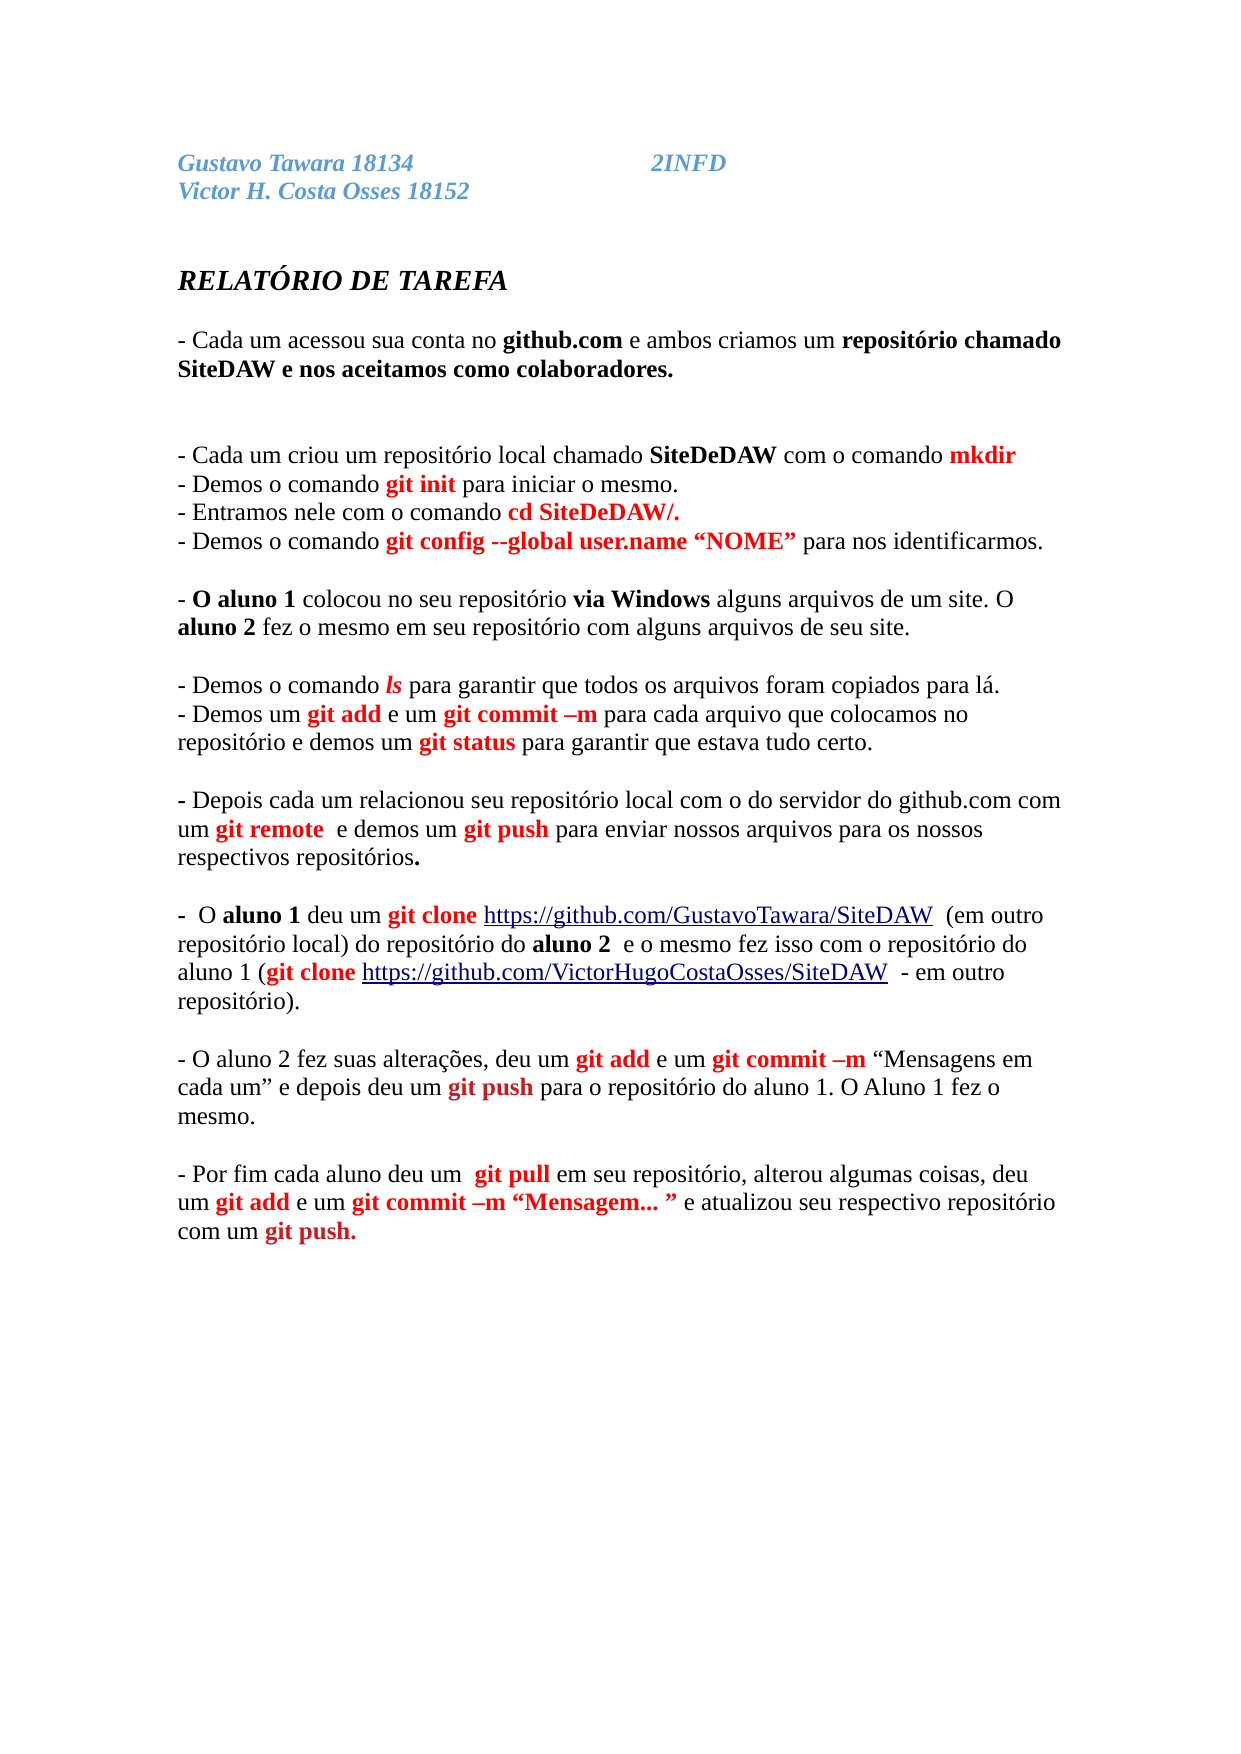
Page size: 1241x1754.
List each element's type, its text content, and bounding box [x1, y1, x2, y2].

text - Demos o comando git config --global user.name “NOME” para nos identificarmos. [177, 526, 1063, 555]
text - Demos o comando ls para garantir que todos os arquivos foram copiados para lá. [177, 670, 1063, 699]
text - O aluno 1 colocou no seu repositório via Windows alguns arquivos de um site. O aluno 2 fez o mesmo em seu repositório com alguns arquivos de seu site. [177, 584, 1063, 641]
text - Demos o comando git init para iniciar o mesmo. [177, 469, 1063, 497]
text - Demos um git add e um git commit –m para cada arquivo que colocamos no repositório e demos um git status para garantir que estava tudo certo. [177, 699, 1063, 756]
text - O aluno 1 deu um git clone https://github.com/GustavoTawara/SiteDAW (em outro repositório local) do repositório do aluno 2 e o mesmo fez isso com o repositório do aluno 1 (git clone https://github.com/VictorHugoCostaOsses/SiteDAW - em outro repositório). [177, 900, 1063, 1015]
text - Depois cada um relacionou seu repositório local com o do servidor do github.com com um git remote e demos um git push para enviar nossos arquivos para os nossos respectivos repositórios. [177, 785, 1063, 871]
text - Cada um acessou sua conta no github.com e ambos criamos um repositório chamado SiteDAW e nos aceitamos como colaboradores. [177, 325, 1063, 382]
text Victor H. Costa Osses 18152 [177, 176, 1063, 205]
text - Cada um criou um repositório local chamado SiteDeDAW com o comando mkdir [177, 440, 1063, 469]
text Gustavo Tawara 18134 2INFD [177, 148, 1063, 176]
text - Entramos nele com o comando cd SiteDeDAW/. [177, 497, 1063, 526]
text RELATÓRIO DE TAREFA [177, 263, 1063, 296]
text - Por fim cada aluno deu um git pull em seu repositório, alterou algumas coisas, deu um git add e um git commit –m “Mensagem... ” e atualizou seu respectivo repositório com um git push. [177, 1159, 1063, 1245]
text - O aluno 2 fez suas alterações, deu um git add e um git commit –m “Mensagens em cada um” e depois deu um git push para o repositório do aluno 1. O Aluno 1 fez o mesmo. [177, 1044, 1063, 1130]
